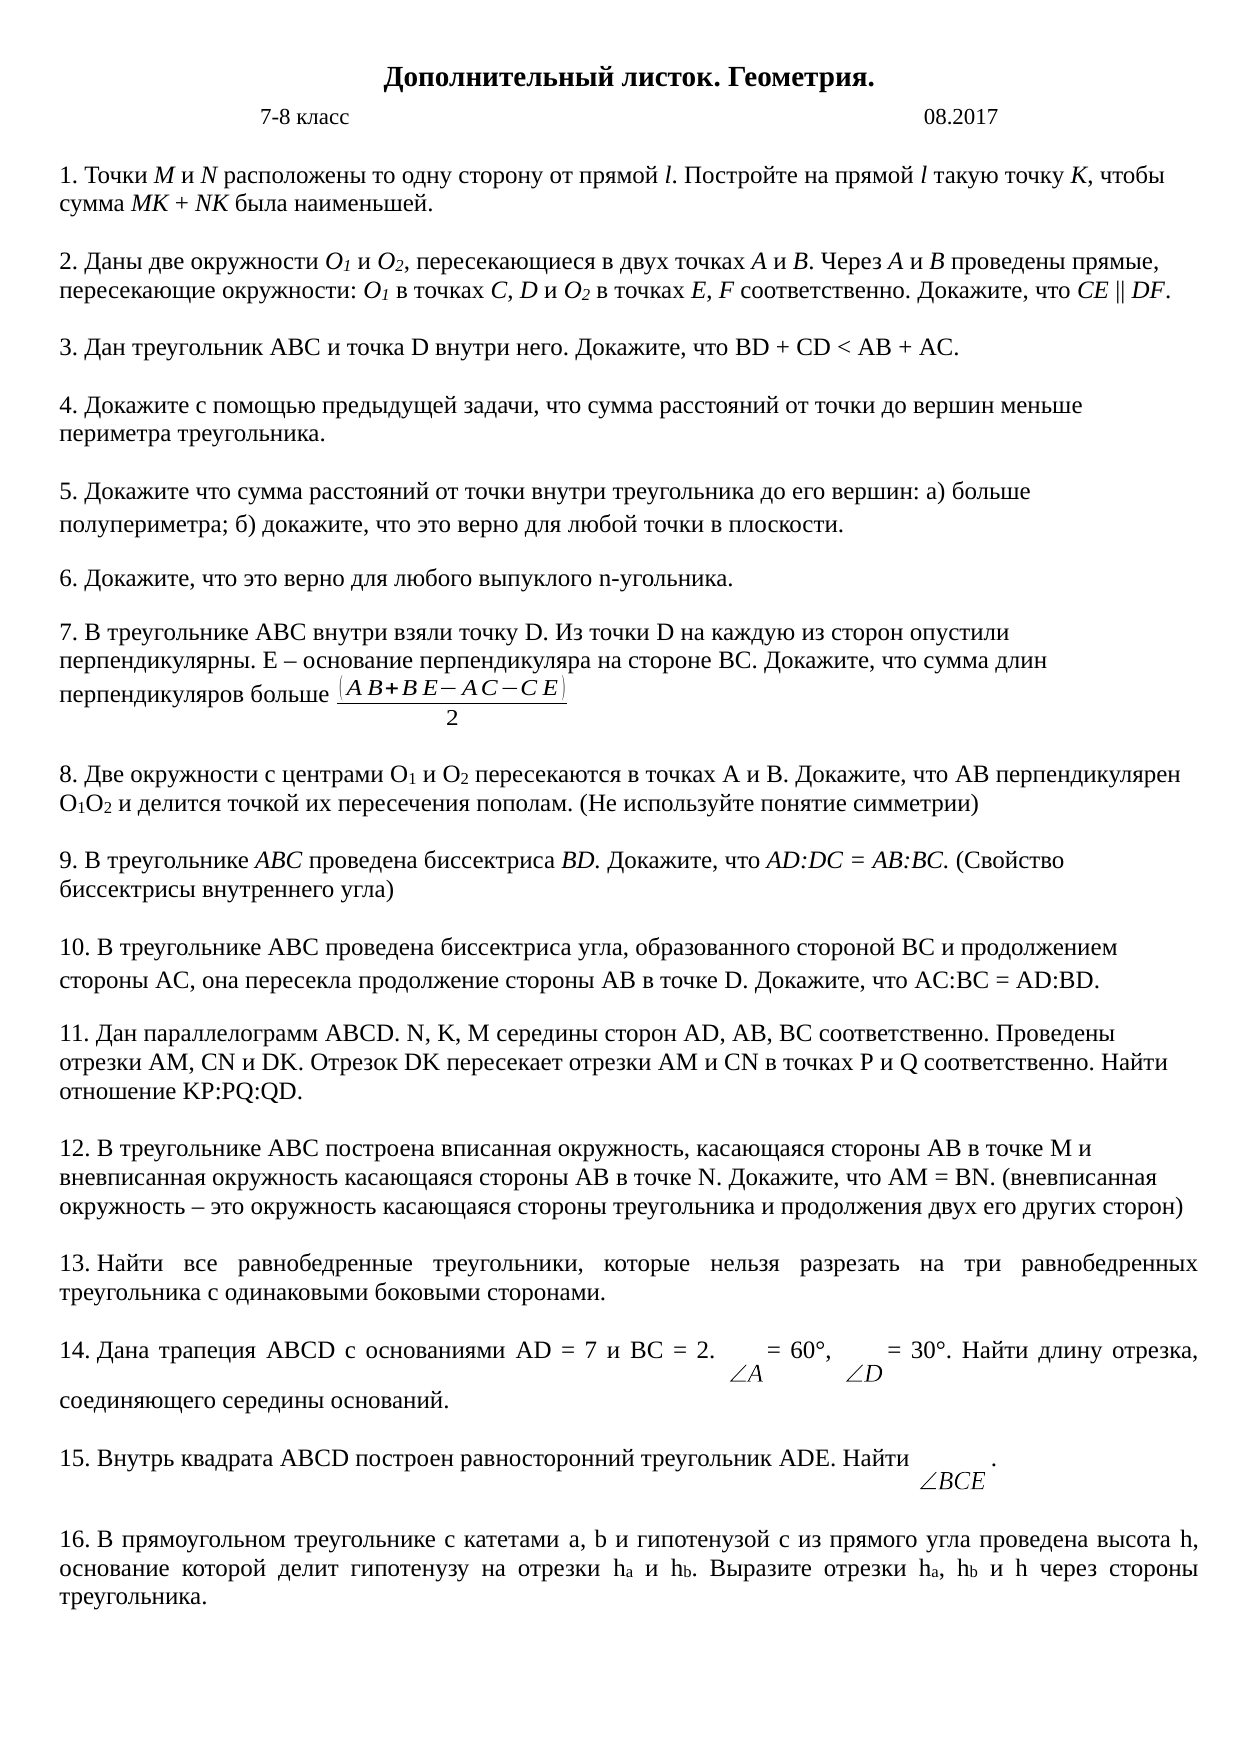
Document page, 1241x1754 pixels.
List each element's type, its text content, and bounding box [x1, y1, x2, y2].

list Докажите что сумма расстояний от точки внутри треугольника до его вершин: а) больше полупериметра; б) докажите, что это верно для любой точки в плоскости. [59, 476, 1199, 538]
list Точки M и N расположены то одну сторону от прямой l. Постройте на прямой l такую точку K, чтобы сумма MK + NK была наименьшей. [59, 160, 1199, 217]
list Внутрь квадрата ABCD построен равносторонний треугольник ADE. Найти . [59, 1443, 1199, 1495]
list В треугольнике ABC внутри взяли точку D. Из точки D на каждую из сторон опустили перпендикулярны. E – основание перпендикуляра на стороне BC. Докажите, что сумма длин перпендикуляров больше [59, 617, 1199, 730]
list Найти все равнобедренные треугольники, которые нельзя разрезать на три равнобедренных треугольника с одинаковыми боковыми сторонами. [59, 1248, 1199, 1306]
text Дополнительный листок. Геометрия. [59, 59, 1199, 93]
list В треугольнике ABC построена вписанная окружность, касающаяся стороны AB в точке M и вневписанная окружность касающаяся стороны AB в точке N. Докажите, что AM = BN. (вневписанная окружность – это окружность касающаяся стороны треугольника и продолжения двух его других сторон) [59, 1133, 1199, 1220]
list Дан параллелограмм ABCD. N, K, M середины сторон AD, AB, BC соответственно. Проведены отрезки AM, CN и DK. Отрезок DK пересекает отрезки AM и CN в точках P и Q соответственно. Найти отношение KP:PQ:QD. [59, 1018, 1199, 1105]
text 7-8 класс 08.2017 [59, 98, 1199, 131]
list Две окружности с центрами O1 и O2 пересекаются в точках A и B. Докажите, что AB перпендикулярен O1O2 и делится точкой их пересечения пополам. (Не используйте понятие симметрии) [59, 759, 1199, 817]
list Докажите, что это верно для любого выпуклого n-угольника. [59, 563, 1199, 592]
list В треугольнике ABC проведена биссектриса угла, образованного стороной BC и продолжением стороны AC, она пересекла продолжение стороны AB в точке D. Докажите, что AC:BC = AD:BD. [59, 932, 1199, 993]
list В прямоугольном треугольнике с катетами a, b и гипотенузой c из прямого угла проведена высота h, основание которой делит гипотенузу на отрезки ha и hb. Выразите отрезки ha, hb и h через стороны треугольника. [59, 1524, 1199, 1610]
list Докажите с помощью предыдущей задачи, что сумма расстояний от точки до вершин меньше периметра треугольника. [59, 390, 1199, 447]
list Дана трапеция ABCD с основаниями AD = 7 и BC = 2. = 60°, = 30°. Найти длину отрезка, соединяющего середины оснований. [59, 1335, 1199, 1414]
list В треугольнике ABC проведена биссектриса BD. Докажите, что AD:DC = AB:BC. (Свойство биссектрисы внутреннего угла) [59, 845, 1199, 903]
list Дан треугольник ABC и точка D внутри него. Докажите, что BD + CD < AB + AC. [59, 332, 1199, 361]
list Даны две окружности O1 и O2, пересекающиеся в двух точках A и B. Через A и B проведены прямые, пересекающие окружности: O1 в точках C, D и O2 в точках E, F соответственно. Докажите, что CE || DF. [59, 246, 1199, 303]
